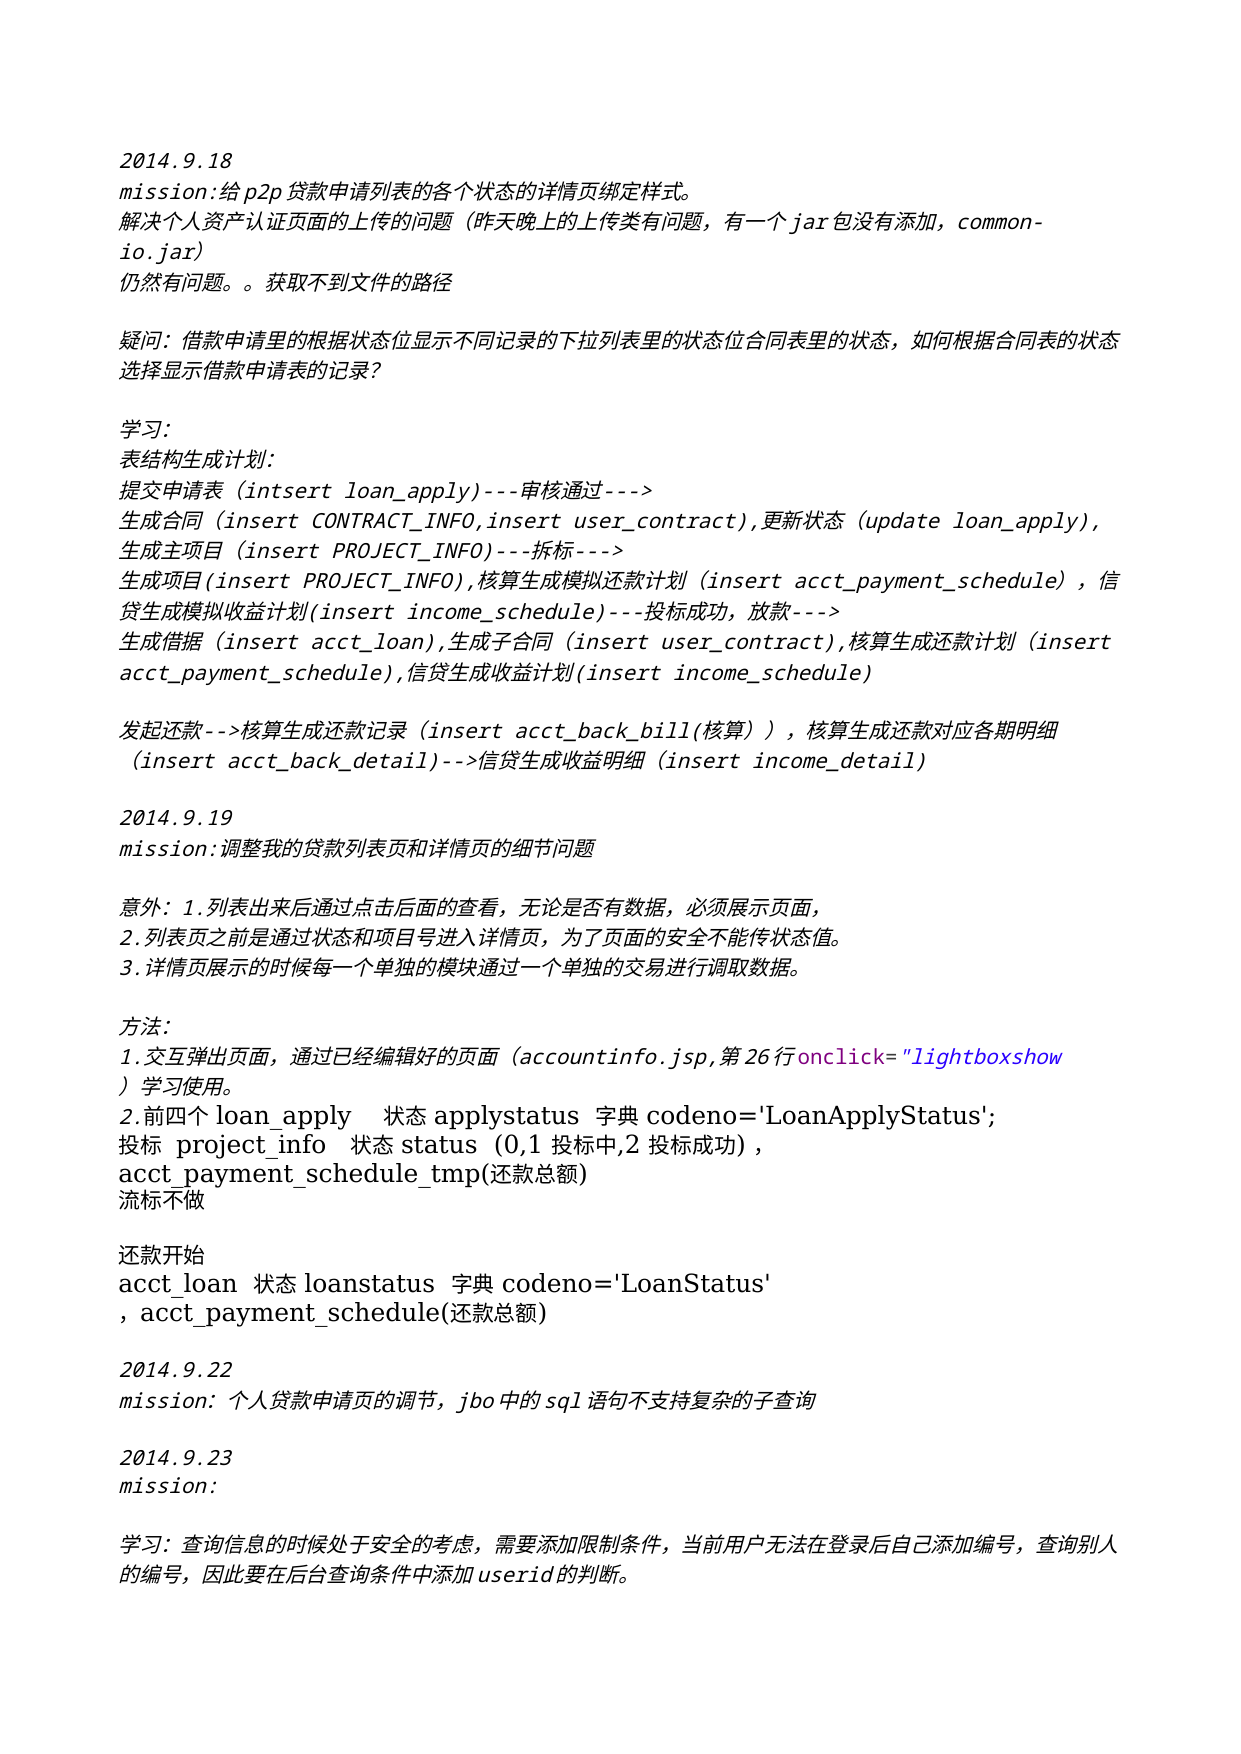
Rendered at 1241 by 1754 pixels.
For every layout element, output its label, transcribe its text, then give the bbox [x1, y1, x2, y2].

text 1.交互弹出页面，通过已经编辑好的页面（accountinfo.jsp,第26行onclick="lightboxshow [118, 1040, 1122, 1071]
text 仍然有问题。。获取不到文件的路径 [118, 266, 1122, 296]
text 2014.9.22 [118, 1356, 1122, 1384]
text 发起还款-->核算生成还款记录（insert acct_back_bill(核算）），核算生成还款对应各期明细（insert acct_back_detail)-->信贷生成收益明细（insert income_detail) [118, 714, 1122, 775]
text 方法： [118, 1010, 1122, 1040]
text mission：个人贷款申请页的调节，jbo中的sql语句不支持复杂的子查询 [118, 1384, 1122, 1414]
text 流标不做 [118, 1188, 1122, 1214]
text 生成合同（insert CONTRACT_INFO,insert user_contract),更新状态（update loan_apply),生成主项目（insert PROJECT_INFO)---拆标---> [118, 504, 1122, 565]
text 投标 project_info 状态 status (0,1 投标中,2 投标成功) ，acct_payment_schedule_tmp(还款总额) [118, 1130, 1122, 1188]
text 意外：1.列表出来后通过点击后面的查看，无论是否有数据，必须展示页面， [118, 891, 1122, 921]
text 学习： [118, 413, 1122, 444]
text 2014.9.18 [118, 147, 1122, 175]
text mission: [118, 1471, 1122, 1499]
text 还款开始 [118, 1243, 1122, 1269]
text 表结构生成计划： [118, 444, 1122, 474]
text 生成借据（insert acct_loan),生成子合同（insert user_contract),核算生成还款计划（insert acct_payment_schedule),信贷生成收益计划(insert income_schedule) [118, 625, 1122, 686]
text ）学习使用。 [118, 1071, 1122, 1101]
text 生成项目(insert PROJECT_INFO),核算生成模拟还款计划（insert acct_payment_schedule），信贷生成模拟收益计划(insert income_schedule)---投标成功，放款---> [118, 565, 1122, 625]
text acct_loan 状态 loanstatus 字典 codeno='LoanStatus' ，acct_payment_schedule(还款总额) [118, 1269, 1122, 1327]
text 3.详情页展示的时候每一个单独的模块通过一个单独的交易进行调取数据。 [118, 951, 1122, 982]
text 解决个人资产认证页面的上传的问题（昨天晚上的上传类有问题，有一个jar包没有添加，common-io.jar） [118, 205, 1122, 266]
text 2014.9.19 [118, 803, 1122, 832]
text 疑问：借款申请里的根据状态位显示不同记录的下拉列表里的状态位合同表里的状态，如何根据合同表的状态选择显示借款申请表的记录？ [118, 324, 1122, 385]
text 2014.9.23 [118, 1443, 1122, 1471]
text 2.前四个 loan_apply 状态 applystatus 字典 codeno='LoanApplyStatus'; [118, 1101, 1122, 1130]
text 2.列表页之前是通过状态和项目号进入详情页，为了页面的安全不能传状态值。 [118, 921, 1122, 951]
text mission:给p2p贷款申请列表的各个状态的详情页绑定样式。 [118, 175, 1122, 205]
text mission:调整我的贷款列表页和详情页的细节问题 [118, 832, 1122, 862]
text 学习：查询信息的时候处于安全的考虑，需要添加限制条件，当前用户无法在登录后自己添加编号，查询别人的编号，因此要在后台查询条件中添加userid的判断。 [118, 1528, 1122, 1588]
text 提交申请表（intsert loan_apply)---审核通过---> [118, 474, 1122, 504]
